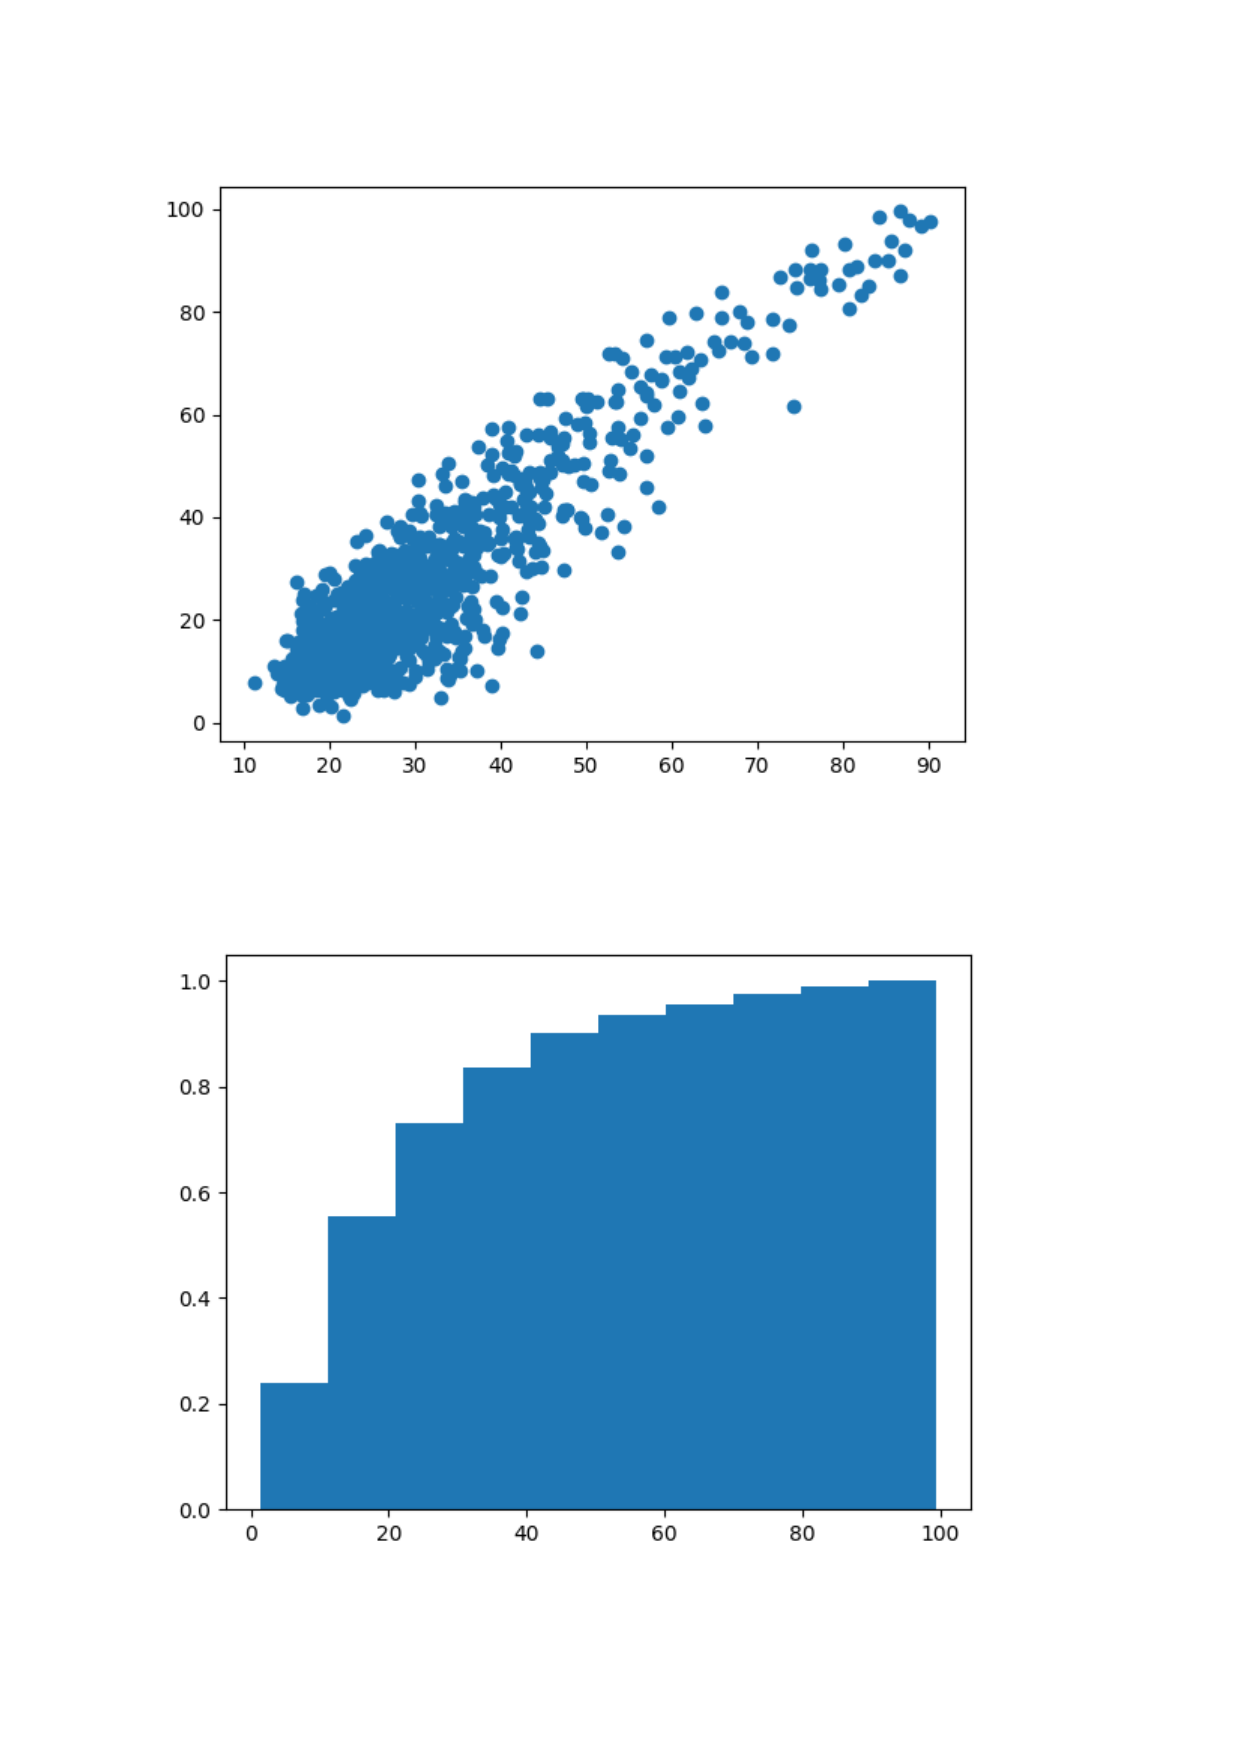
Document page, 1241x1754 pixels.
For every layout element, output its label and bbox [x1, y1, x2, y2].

picture [100, 101, 1061, 821]
picture [106, 868, 1067, 1589]
